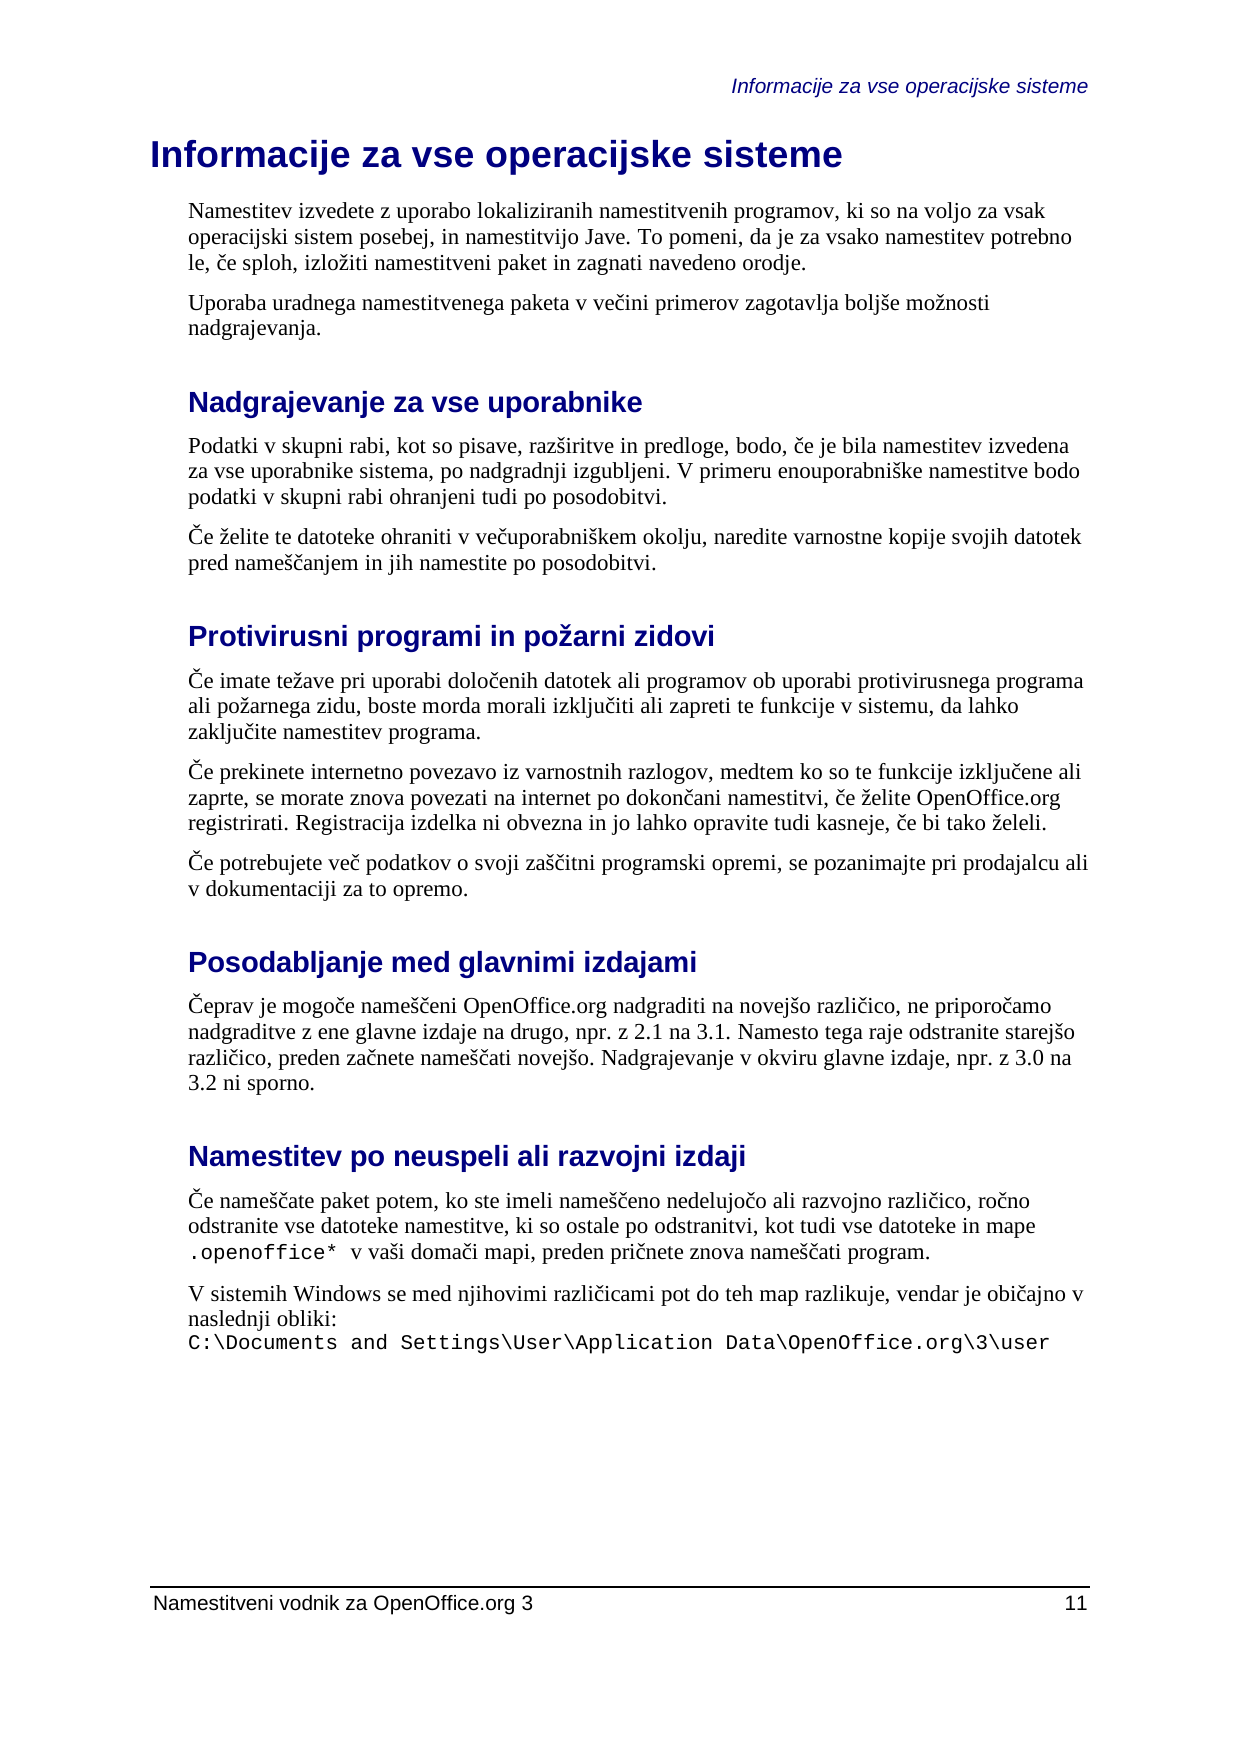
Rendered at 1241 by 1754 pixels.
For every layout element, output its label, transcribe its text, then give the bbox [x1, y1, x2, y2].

subtitle Posodabljanje med glavnimi izdajami [188, 946, 1090, 979]
text Če nameščate paket potem, ko ste imeli nameščeno nedelujočo ali razvojno različico, ročno odstranite vse datoteke namestitve, ki so ostale po odstranitvi, kot tudi vse datoteke in mape .openoffice* v vaši domači mapi, preden pričnete znova nameščati program. [188, 1188, 1090, 1266]
text Podatki v skupni rabi, kot so pisave, razširitve in predloge, bodo, če je bila namestitev izvedena za vse uporabnike sistema, po nadgradnji izgubljeni. V primeru enouporabniške namestitve bodo podatki v skupni rabi ohranjeni tudi po posodobitvi. [188, 433, 1090, 509]
text Namestitev izvedete z uporabo lokaliziranih namestitvenih programov, ki so na voljo za vsak operacijski sistem posebej, in namestitvijo Jave. To pomeni, da je za vsako namestitev potrebno le, če sploh, izložiti namestitveni paket in zagnati navedeno orodje. [188, 198, 1090, 275]
text V sistemih Windows se med njihovimi različicami pot do teh map razlikuje, vendar je običajno v naslednji obliki: C:\Documents and Settings\User\Application Data\OpenOffice.org\3\user [188, 1281, 1090, 1356]
subtitle Protivirusni programi in požarni zidovi [188, 620, 1090, 653]
text Uporaba uradnega namestitvenega paketa v večini primerov zagotavlja boljše možnosti nadgrajevanja. [188, 290, 1090, 341]
subtitle Namestitev po neuspeli ali razvojni izdaji [188, 1140, 1090, 1173]
subtitle Nadgrajevanje za vse uporabnike [188, 386, 1090, 418]
text Če prekinete internetno povezavo iz varnostnih razlogov, medtem ko so te funkcije izključene ali zaprte, se morate znova povezati na internet po dokončani namestitvi, če želite OpenOffice.org registrirati. Registracija izdelka ni obvezna in jo lahko opravite tudi kasneje, če bi tako želeli. [188, 759, 1090, 835]
text Čeprav je mogoče nameščeni OpenOffice.org nadgraditi na novejšo različico, ne priporočamo nadgraditve z ene glavne izdaje na drugo, npr. z 2.1 na 3.1. Namesto tega raje odstranite starejšo različico, preden začnete nameščati novejšo. Nadgrajevanje v okviru glavne izdaje, npr. z 3.0 na 3.2 ni sporno. [188, 993, 1090, 1096]
subtitle Informacije za vse operacijske sisteme [150, 134, 1090, 176]
text Če imate težave pri uporabi določenih datotek ali programov ob uporabi protivirusnega programa ali požarnega zidu, boste morda morali izključiti ali zapreti te funkcije v sistemu, da lahko zaključite namestitev programa. [188, 667, 1090, 744]
text Če potrebujete več podatkov o svoji zaščitni programski opremi, se pozanimajte pri prodajalcu ali v dokumentaciji za to opremo. [188, 850, 1090, 901]
text Če želite te datoteke ohraniti v večuporabniškem okolju, naredite varnostne kopije svojih datotek pred nameščanjem in jih namestite po posodobitvi. [188, 524, 1090, 575]
